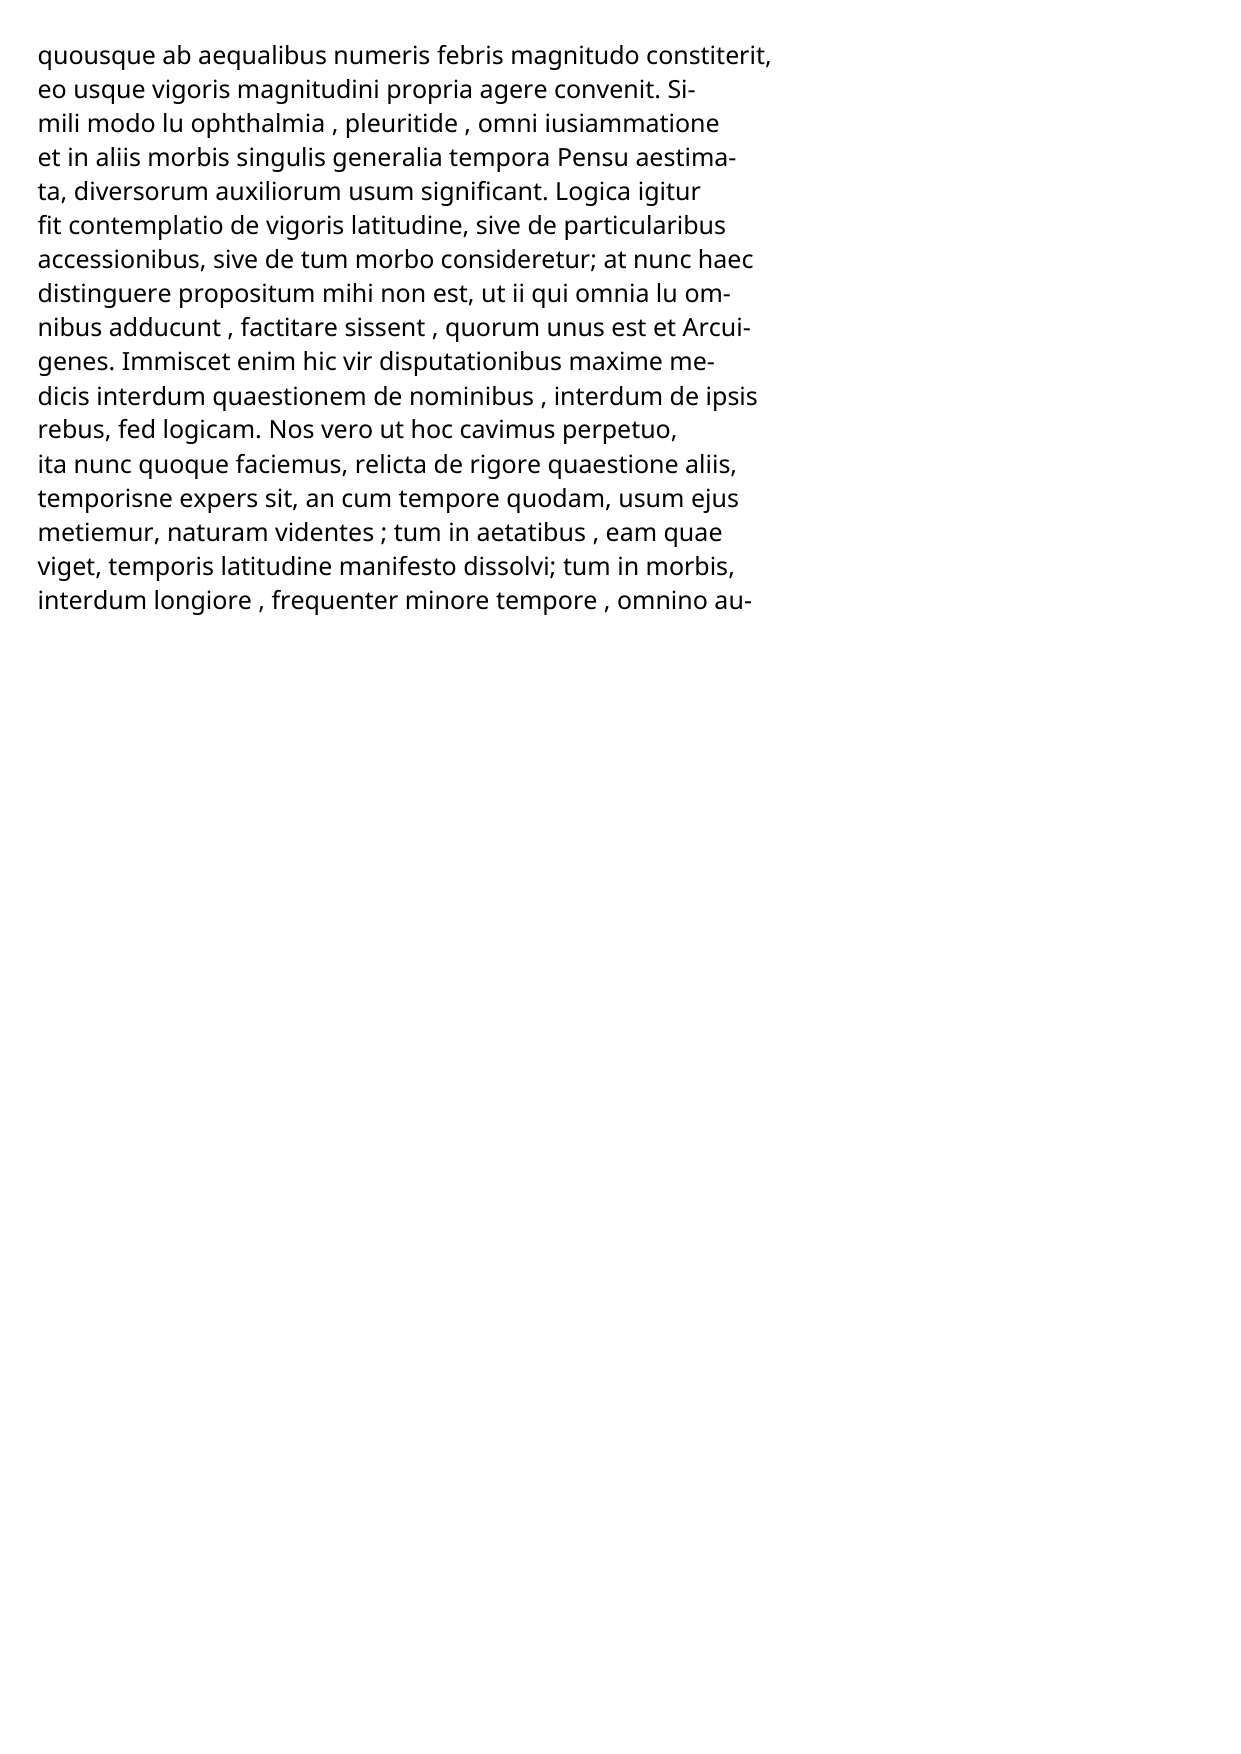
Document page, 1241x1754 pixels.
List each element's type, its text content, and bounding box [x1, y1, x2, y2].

text quousque ab aequalibus numeris febris magnitudo constiterit, eo usque vigoris magnitudini propria agere convenit. Si- mili modo lu ophthalmia , pleuritide , omni iusiammatione et in aliis morbis singulis generalia tempora Pensu aestima- ta, diversorum auxiliorum usum significant. Logica igitur fit contemplatio de vigoris latitudine, sive de particularibus accessionibus, sive de tum morbo consideretur; at nunc haec distinguere propositum mihi non est, ut ii qui omnia lu om- nibus adducunt , factitare sissent , quorum unus est et Arcui- genes. Immiscet enim hic vir disputationibus maxime me- dicis interdum quaestionem de nominibus , interdum de ipsis rebus, fed logicam. Nos vero ut hoc cavimus perpetuo, ita nunc quoque faciemus, relicta de rigore quaestione aliis, temporisne expers sit, an cum tempore quodam, usum ejus metiemur, naturam videntes ; tum in aetatibus , eam quae viget, temporis latitudine manifesto dissolvi; tum in morbis, interdum longiore , frequenter minore tempore , omnino au- [37, 37, 1203, 617]
